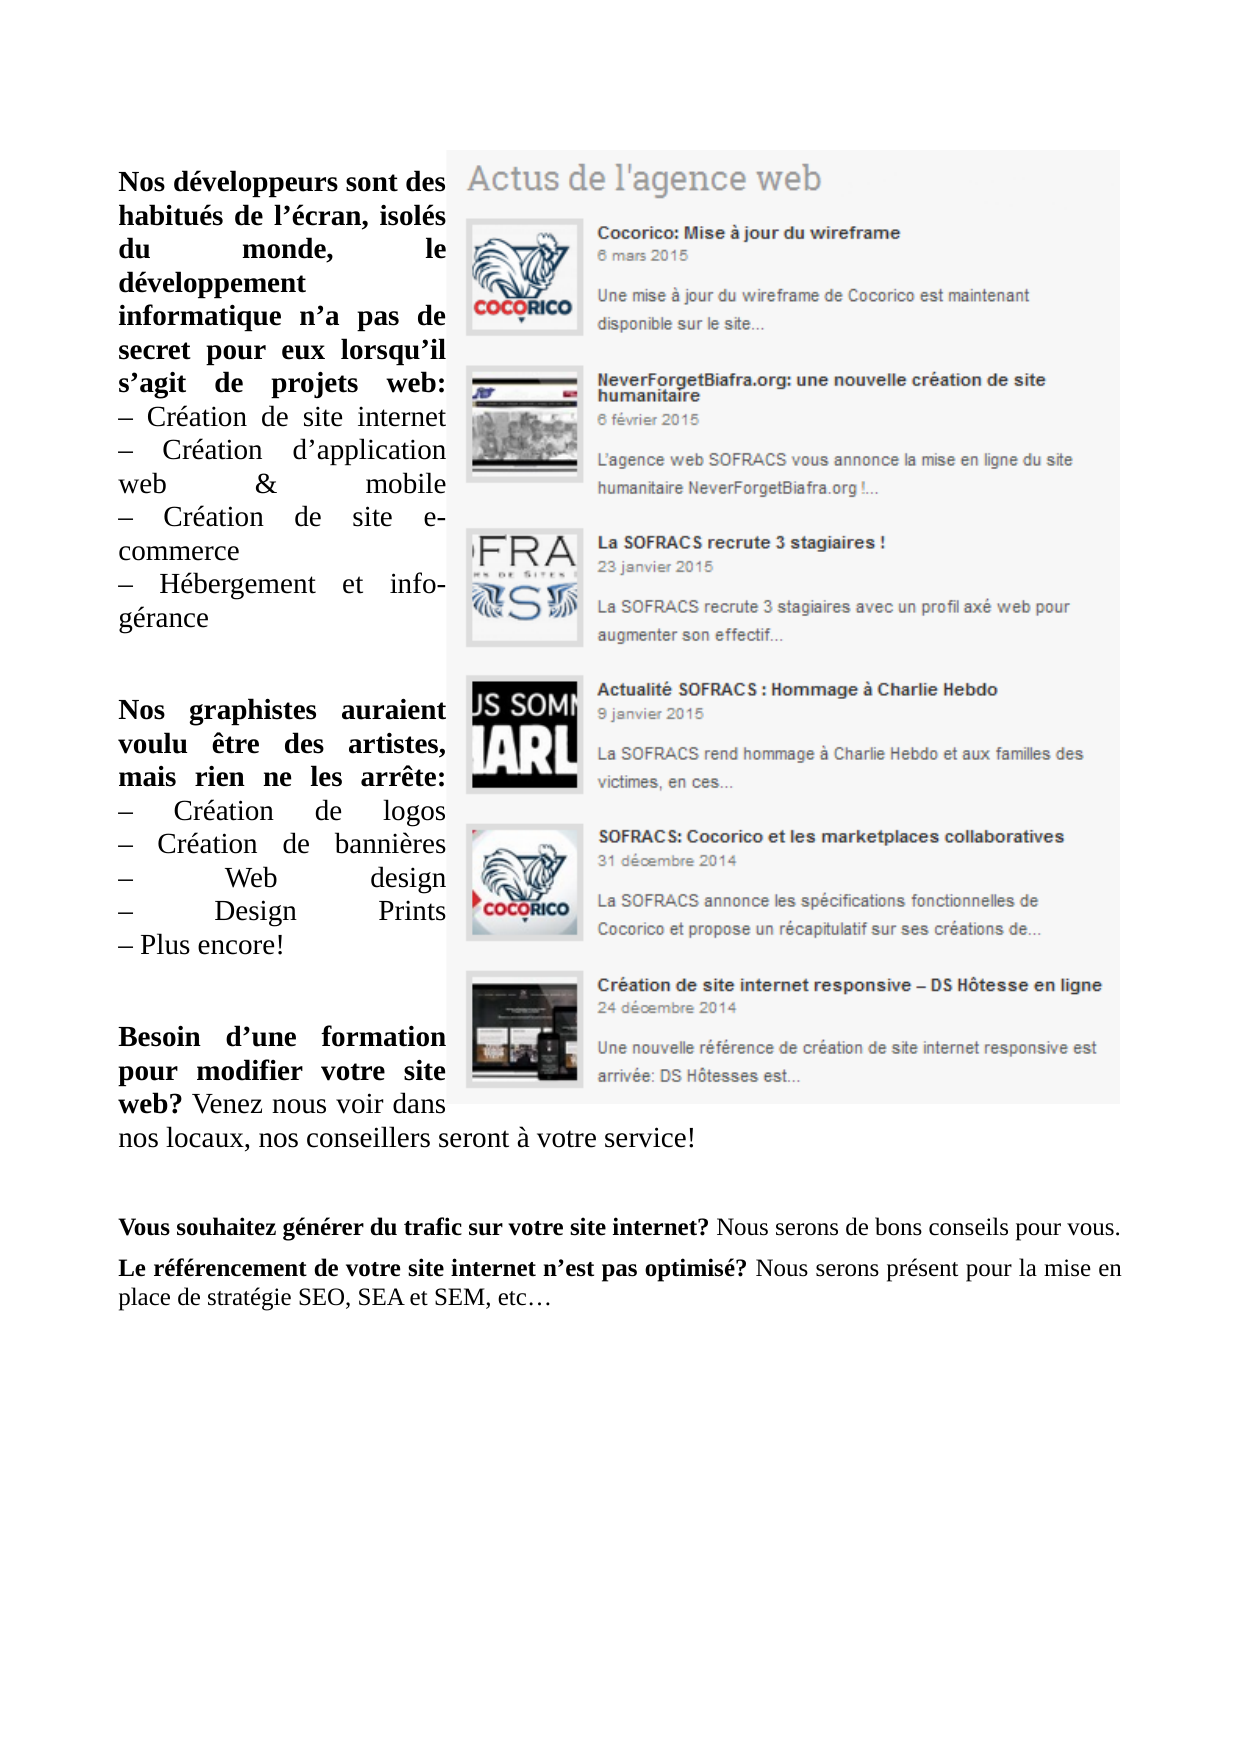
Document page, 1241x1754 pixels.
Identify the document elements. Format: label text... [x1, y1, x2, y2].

text Le référencement de votre site internet n’est pas optimisé? Nous serons présent pour la mise en place de stratégie SEO, SEA et SEM, etc… [118, 1253, 1122, 1311]
text Nos développeurs sont des habitués de l’écran, isolés du monde, le développement informatique n’a pas de secret pour eux lorsqu’il s’agit de projets web: – Création de site internet – Création d’application web & mobile – Création de site e-commerce – Hébergement et info-gérance [118, 164, 446, 634]
text Besoin d’une formation pour modifier votre site web? Venez nous voir dans nos locaux, nos conseillers seront à votre service! [118, 1019, 1122, 1153]
text Nos graphistes auraient voulu être des artistes, mais rien ne les arrête: – Création de logos – Création de bannières – Web design – Design Prints – Plus encore! [118, 692, 446, 961]
text Vous souhaitez générer du trafic sur votre site internet? Nous serons de bons conseils pour vous. [118, 1212, 1122, 1241]
picture [446, 150, 1120, 1104]
